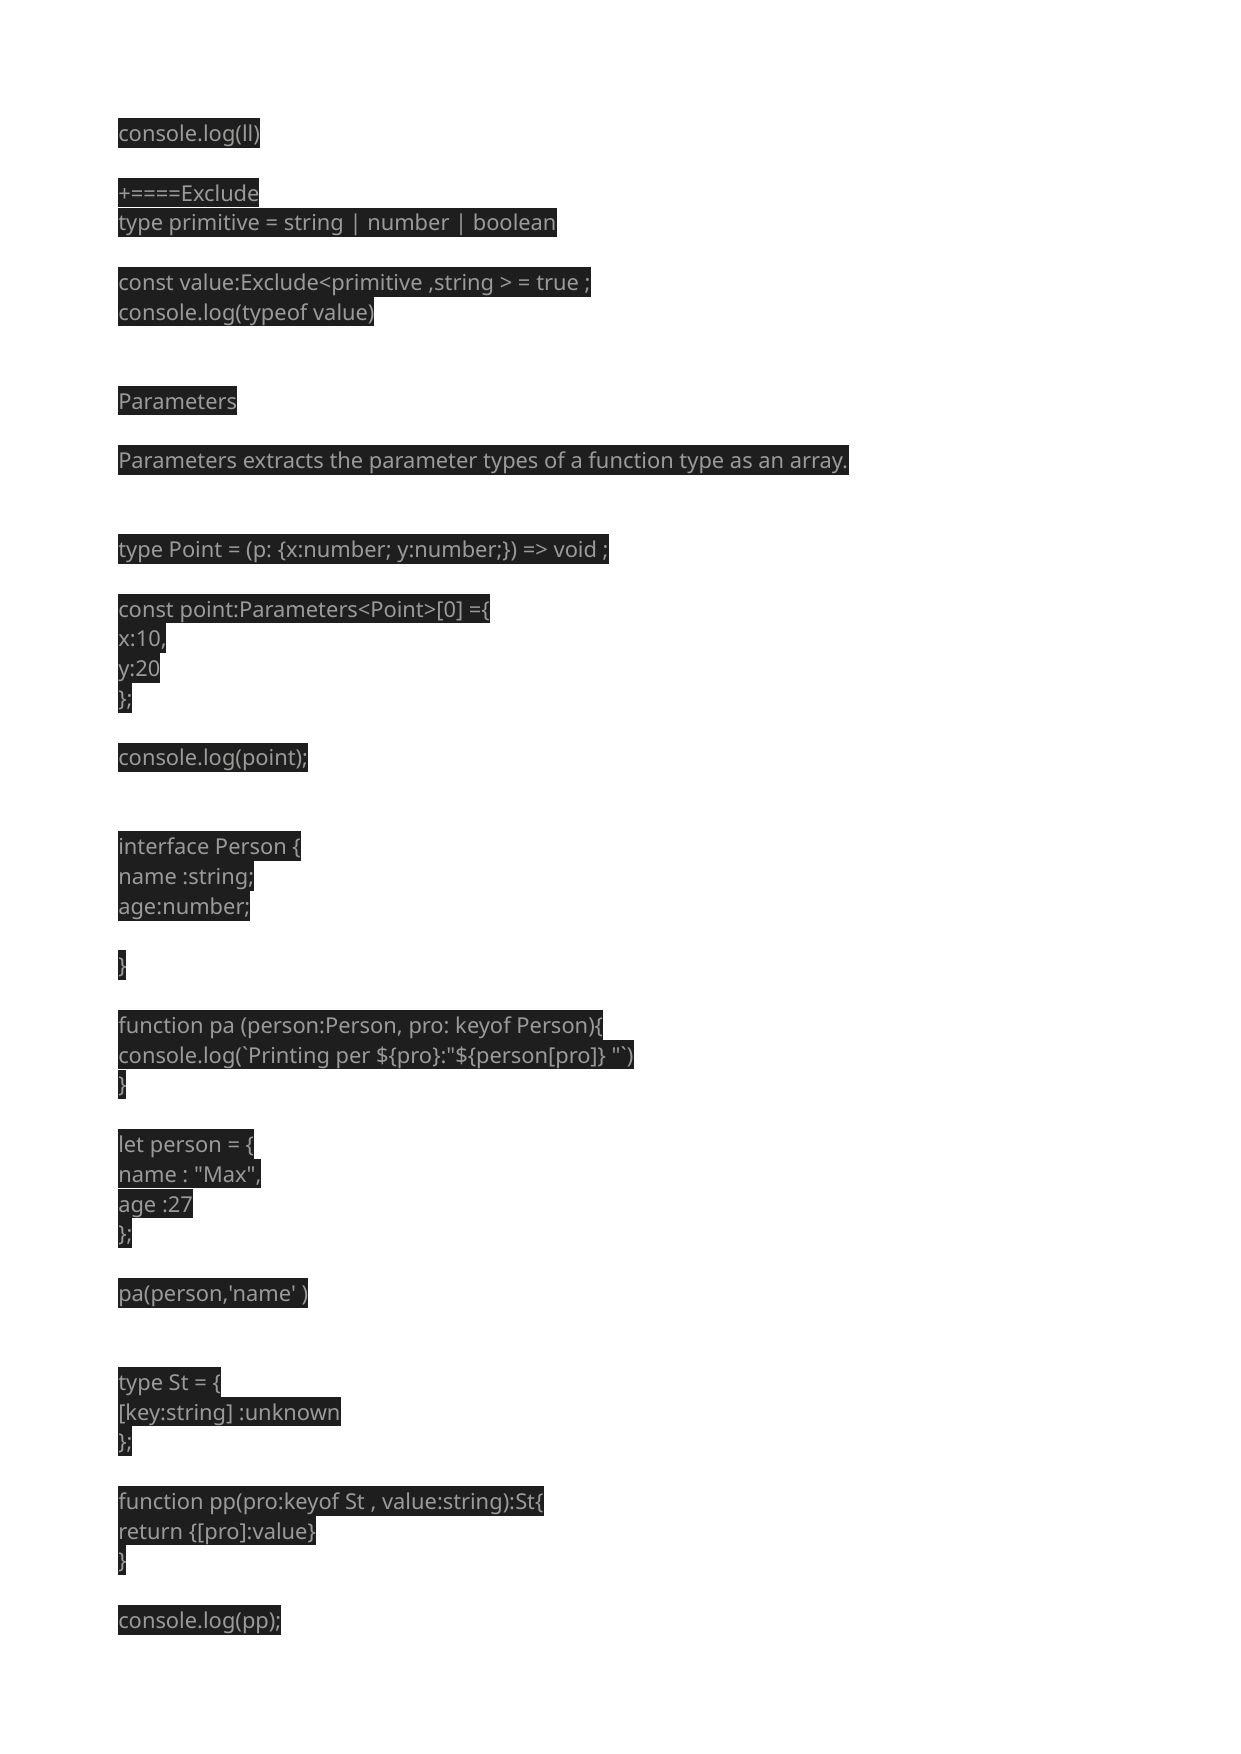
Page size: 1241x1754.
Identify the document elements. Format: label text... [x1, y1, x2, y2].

text }; [118, 1218, 1122, 1248]
text let person = { [118, 1129, 1122, 1159]
text }; [118, 1426, 1122, 1456]
text } [118, 1545, 1122, 1575]
text Parameters extracts the parameter types of a function type as an array. [118, 445, 1122, 475]
text const value:Exclude<primitive ,string > = true ; [118, 267, 1122, 297]
text console.log(pp); [118, 1605, 1122, 1635]
text function pa (person:Person, pro: keyof Person){ [118, 1010, 1122, 1040]
text x:10, [118, 623, 1122, 653]
text function pp(pro:keyof St , value:string):St{ [118, 1486, 1122, 1516]
text } [118, 950, 1122, 980]
text interface Person { [118, 831, 1122, 861]
text } [118, 1069, 1122, 1099]
text type Point = (p: {x:number; y:number;}) => void ; [118, 534, 1122, 564]
text [key:string] :unknown [118, 1397, 1122, 1426]
text age:number; [118, 891, 1122, 921]
text console.log(ll) [118, 118, 1122, 148]
text +====Exclude [118, 178, 1122, 207]
text return {[pro]:value} [118, 1516, 1122, 1545]
text y:20 [118, 653, 1122, 683]
text name :string; [118, 861, 1122, 891]
text name : "Max", [118, 1159, 1122, 1188]
text console.log(`Printing per ${pro}:"${person[pro]} "`) [118, 1040, 1122, 1069]
text console.log(point); [118, 742, 1122, 772]
text Parameters [118, 386, 1122, 415]
text console.log(typeof value) [118, 297, 1122, 326]
text type primitive = string | number | boolean [118, 207, 1122, 237]
text pa(person,'name' ) [118, 1278, 1122, 1308]
text }; [118, 683, 1122, 713]
text type St = { [118, 1367, 1122, 1397]
text const point:Parameters<Point>[0] ={ [118, 593, 1122, 623]
text age :27 [118, 1188, 1122, 1218]
